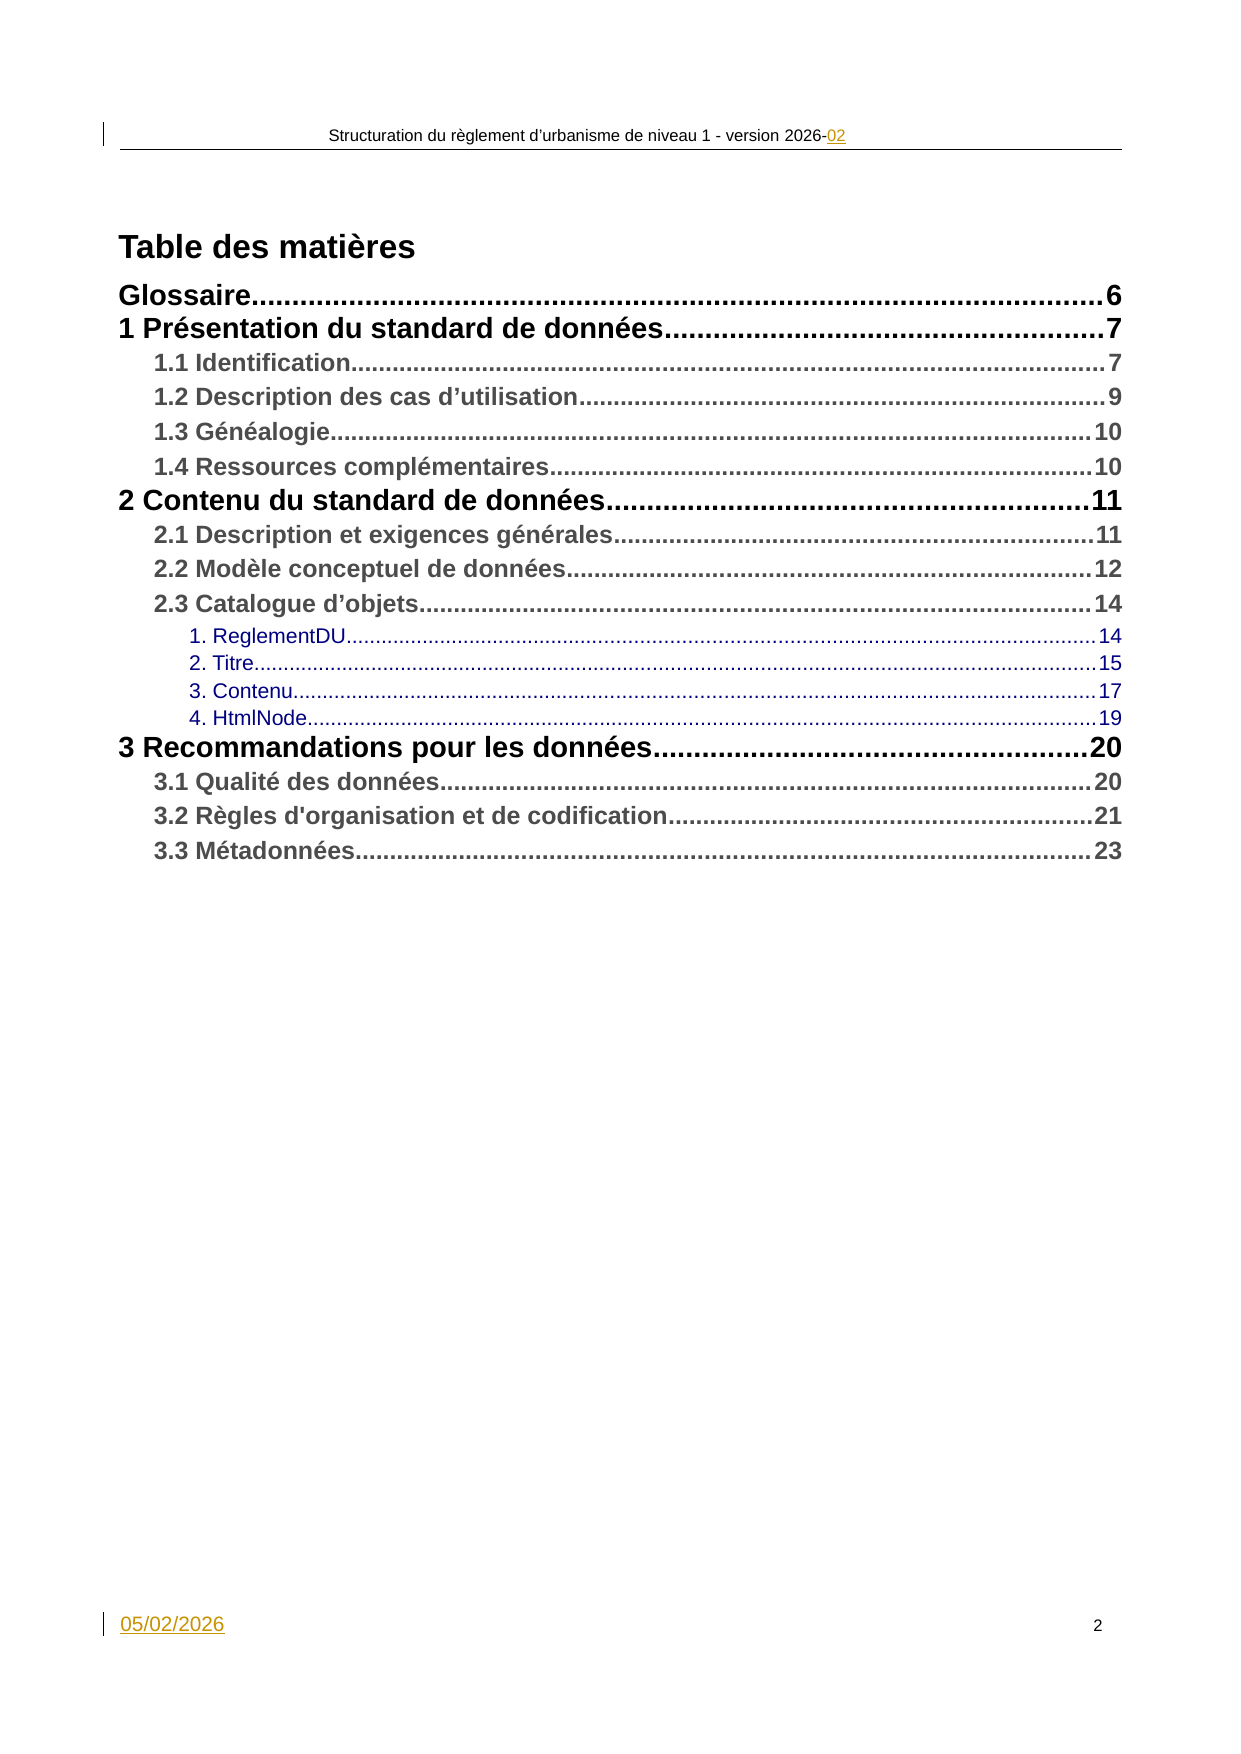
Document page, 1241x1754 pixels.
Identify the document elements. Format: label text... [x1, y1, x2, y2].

text 1.2 Description des cas d’utilisation 9 [153, 382, 1122, 411]
text 3.3 Métadonnées 23 [153, 836, 1122, 864]
text 3. Contenu 17 [189, 678, 1122, 703]
text 1.3 Généalogie 10 [153, 417, 1122, 446]
text 4. HtmlNode 19 [189, 706, 1122, 730]
text 2.3 Catalogue d’objets 14 [153, 589, 1122, 617]
text 2 Contenu du standard de données 11 [118, 483, 1122, 517]
text 2.1 Description et exigences générales 11 [153, 519, 1122, 548]
text 1 Présentation du standard de données 7 [118, 311, 1122, 345]
text 3.2 Règles d'organisation et de codification 21 [153, 801, 1122, 830]
text 1.4 Ressources complémentaires 10 [153, 451, 1122, 480]
text 1. ReglementDU 14 [189, 623, 1122, 648]
text 2.2 Modèle conceptuel de données 12 [153, 554, 1122, 583]
text 2. Titre 15 [189, 651, 1122, 675]
subtitle Table des matières [118, 227, 1122, 265]
text Glossaire 6 [118, 278, 1122, 311]
text 1.1 Identification 7 [153, 348, 1122, 376]
text 3 Recommandations pour les données 20 [118, 730, 1122, 763]
text 3.1 Qualité des données 20 [153, 766, 1122, 795]
